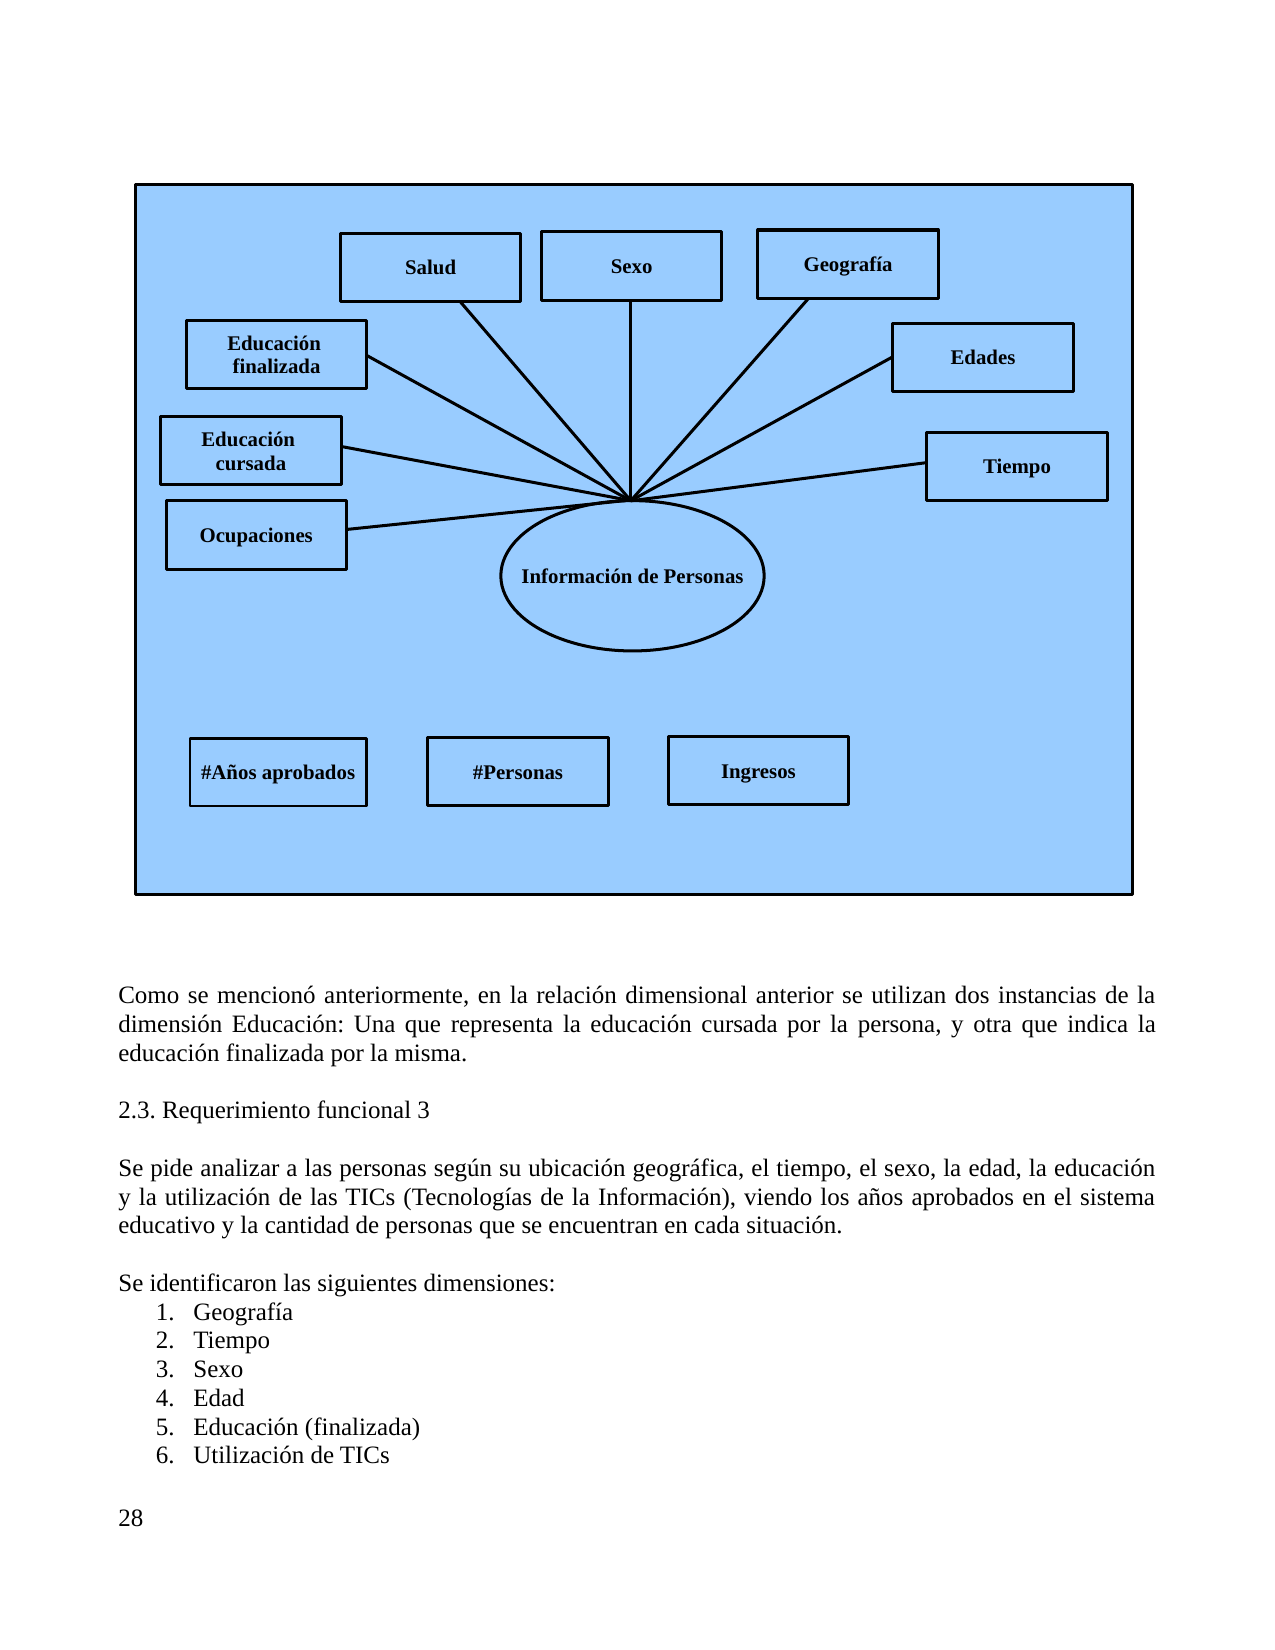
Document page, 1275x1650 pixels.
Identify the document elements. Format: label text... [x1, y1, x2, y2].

text Se identificaron las siguientes dimensiones: [118, 1268, 1157, 1297]
text Se pide analizar a las personas según su ubicación geográfica, el tiempo, el sexo, la edad, la educación y la utilización de las TICs (Tecnologías de la Información), viendo los años aprobados en el sistema educativo y la cantidad de personas que se encuentran en cada situación. [118, 1153, 1157, 1239]
list Utilización de TICs [156, 1441, 1157, 1469]
text Como se mencionó anteriormente, en la relación dimensional anterior se utilizan dos instancias de la dimensión Educación: Una que representa la educación cursada por la persona, y otra que indica la educación finalizada por la misma. [118, 981, 1157, 1067]
list Geografía [156, 1297, 1157, 1326]
text 2.3. Requerimiento funcional 3 [118, 1096, 1157, 1124]
list Edad [156, 1383, 1157, 1412]
list Sexo [156, 1354, 1157, 1383]
list Tiempo [156, 1326, 1157, 1354]
list Educación (finalizada) [156, 1412, 1157, 1441]
